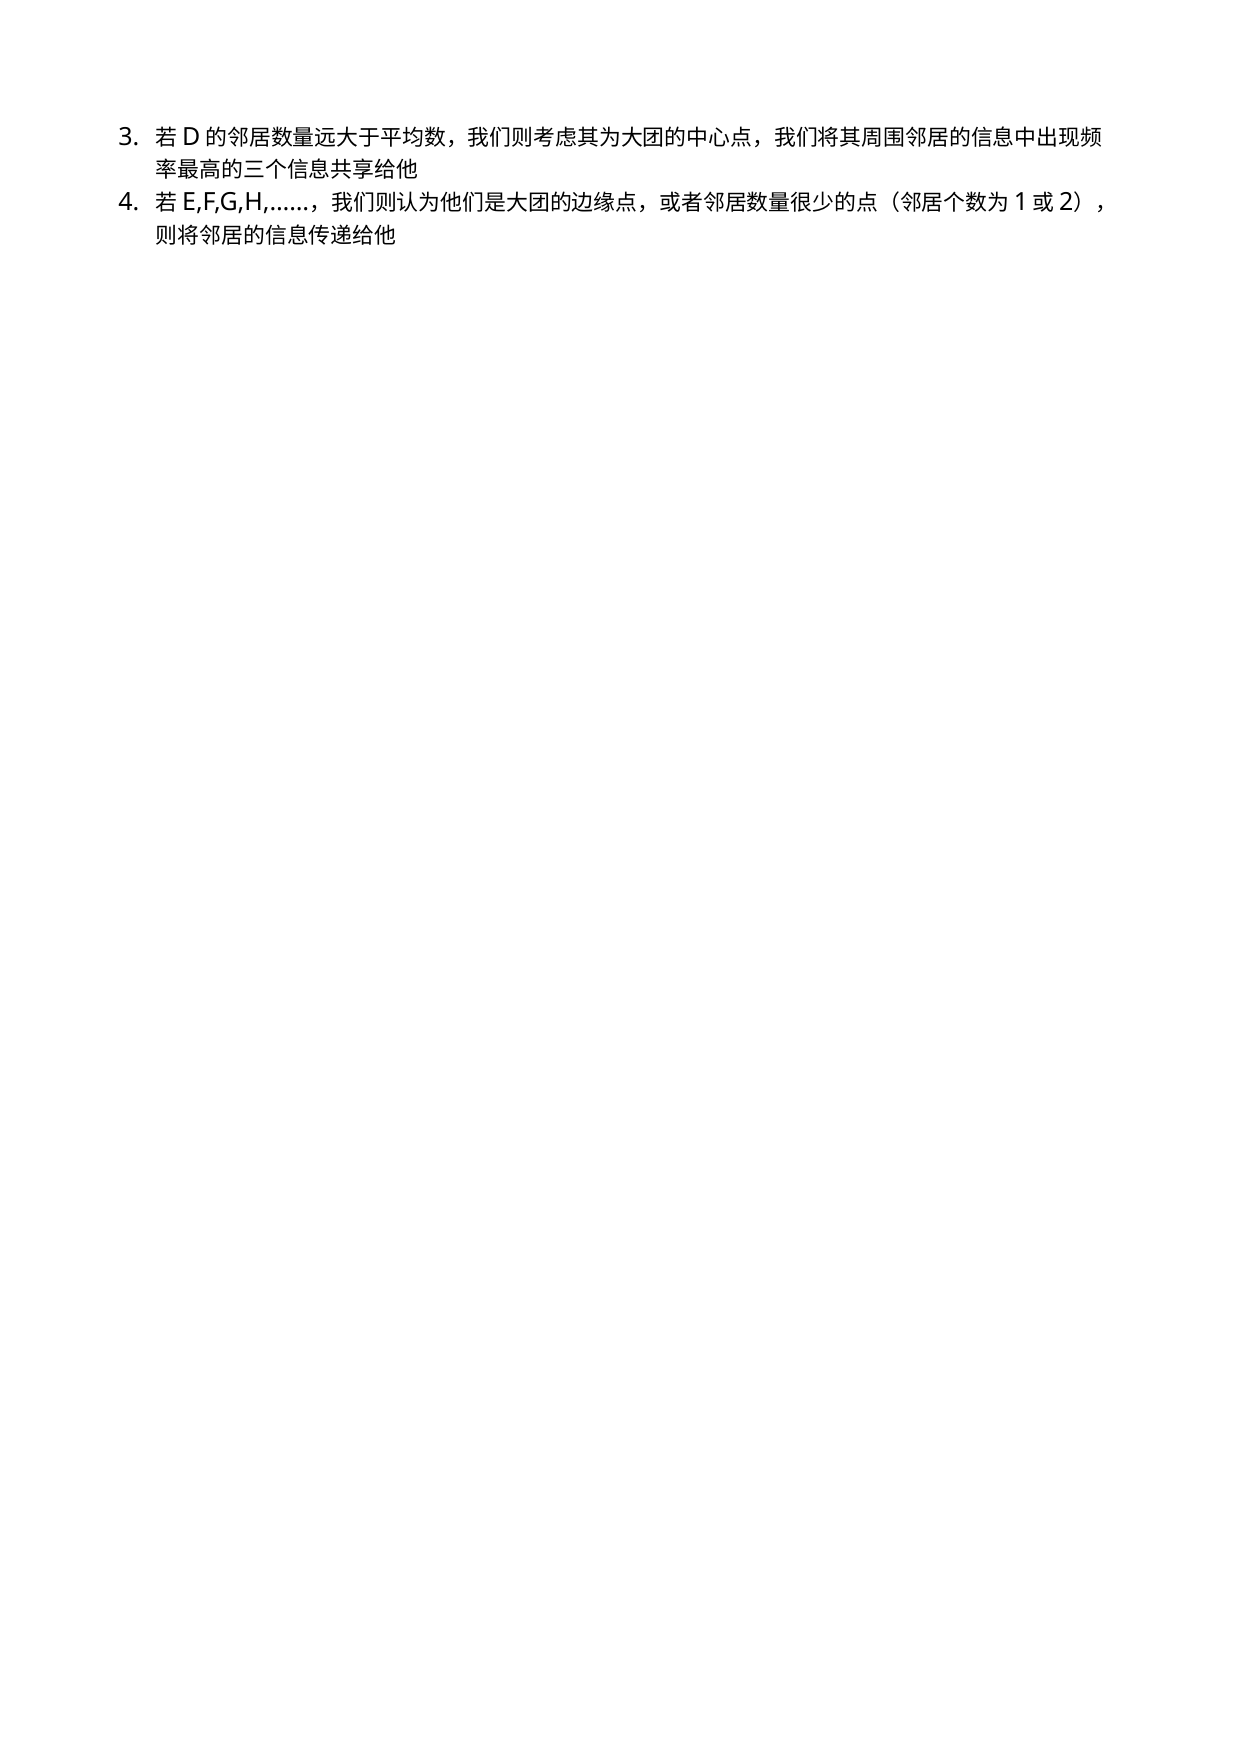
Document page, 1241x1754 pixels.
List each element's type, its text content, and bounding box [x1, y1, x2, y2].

list 若D的邻居数量远大于平均数，我们则考虑其为大团的中心点，我们将其周围邻居的信息中出现频率最高的三个信息共享给他 [118, 118, 1122, 184]
list 若E,F,G,H,……，我们则认为他们是大团的边缘点，或者邻居数量很少的点（邻居个数为1或2），则将邻居的信息传递给他 [118, 184, 1122, 249]
